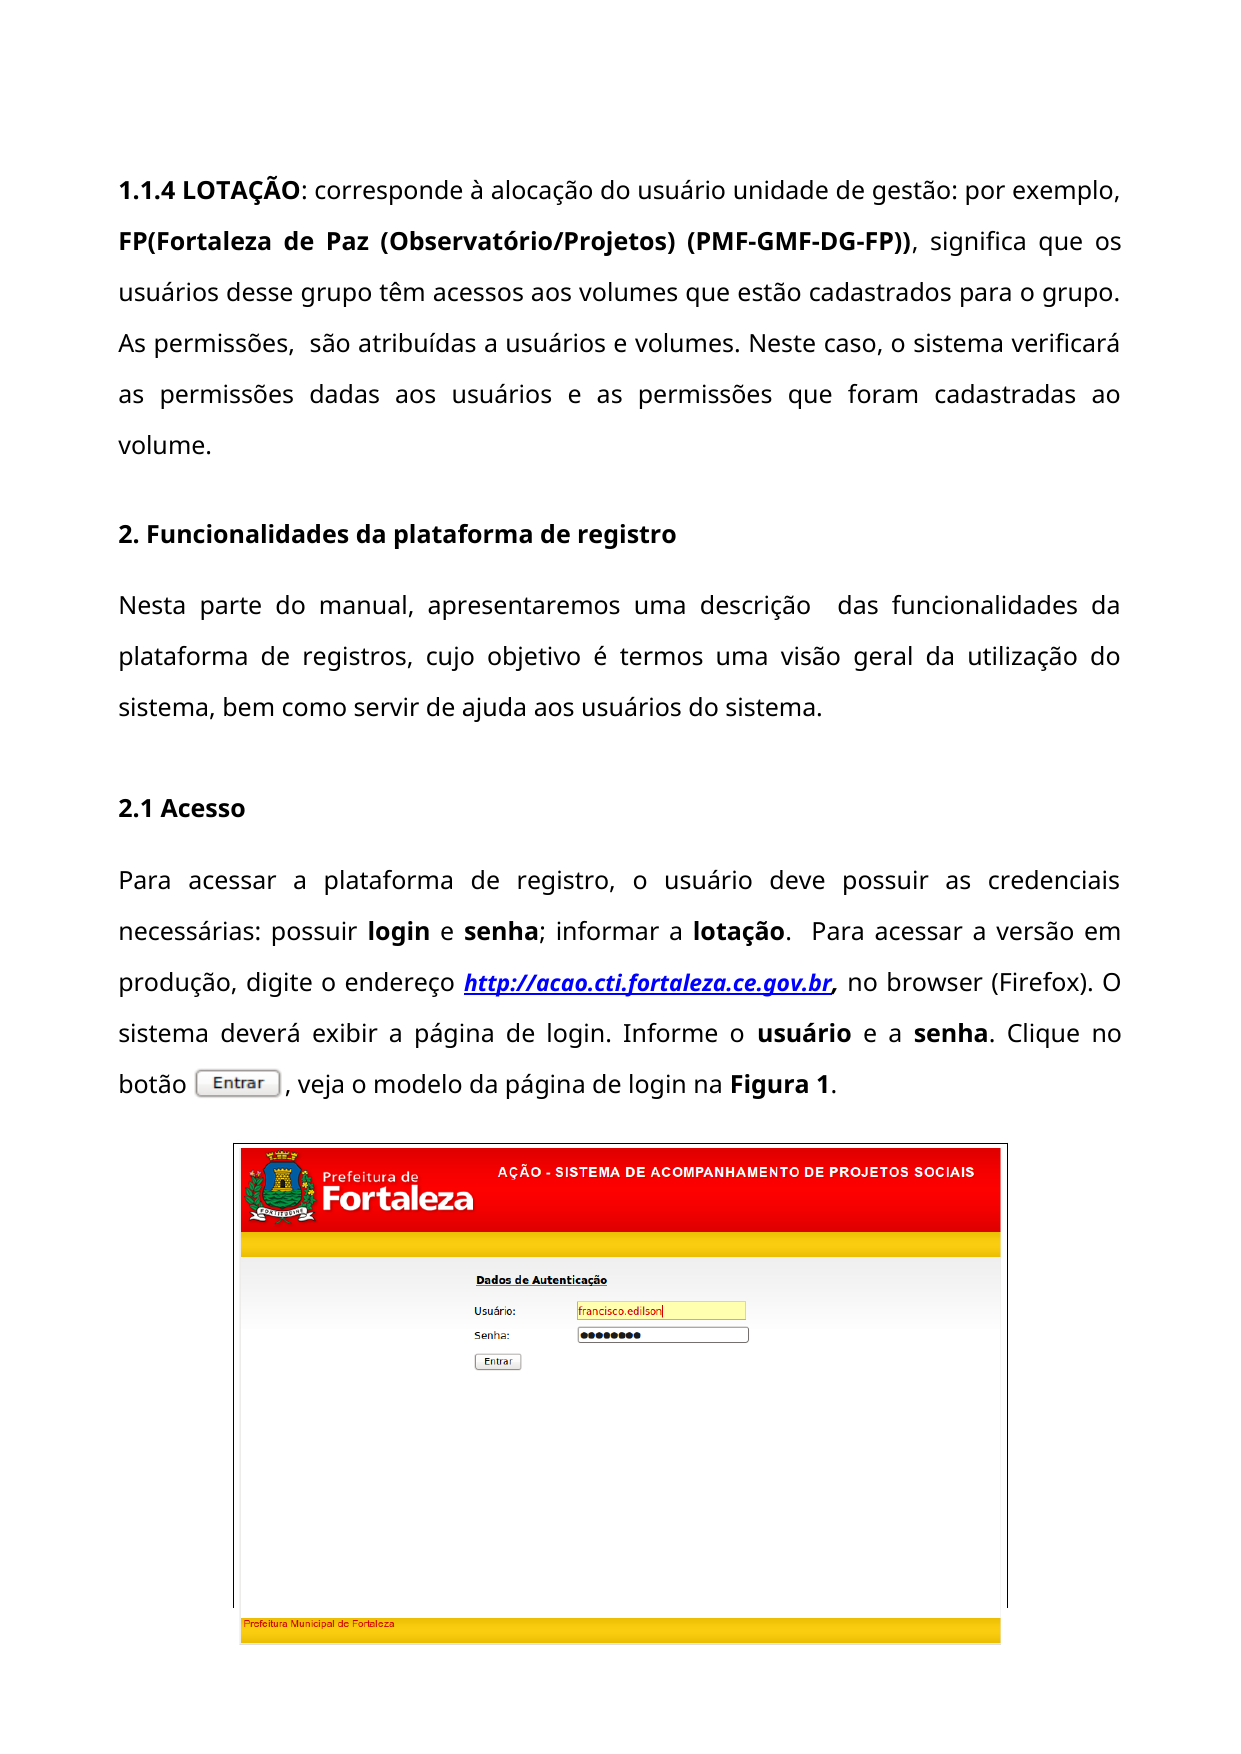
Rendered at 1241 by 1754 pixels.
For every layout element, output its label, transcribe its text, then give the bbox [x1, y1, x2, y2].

list Nesta parte do manual, apresentaremos uma descrição das funcionalidades da plataforma de registros, cujo objetivo é termos uma visão geral da utilização do sistema, bem como servir de ajuda aos usuários do sistema. [118, 588, 1122, 724]
list 1.1.4 LOTAÇÃO: corresponde à alocação do usuário unidade de gestão: por exemplo, FP(Fortaleza de Paz (Observatório/Projetos) (PMF-GMF-DG-FP)), significa que os usuários desse grupo têm acessos aos volumes que estão cadastrados para o grupo. As permissões, são atribuídas a usuários e volumes. Neste caso, o sistema verificará as permissões dadas aos usuários e as permissões que foram cadastradas ao volume. [118, 172, 1122, 462]
table_header [234, 1144, 1007, 1148]
table_header [234, 1149, 239, 1607]
table_header [1001, 1149, 1007, 1607]
picture [193, 1066, 285, 1101]
list 2. Funcionalidades da plataforma de registro [118, 516, 1122, 550]
text 2.1 Acesso [118, 791, 1122, 825]
list Para acessar a plataforma de registro, o usuário deve possuir as credenciais necessárias: possuir login e senha; informar a lotação. Para acessar a versão em produção, digite o endereço http://acao.cti.fortaleza.ce.gov.br, no browser (Firefox). O sistema deverá exibir a página de login. Informe o usuário e a senha. Clique no botão , veja o modelo da página de login na Figura 1. [118, 862, 1122, 1101]
picture [239, 1148, 1001, 1645]
